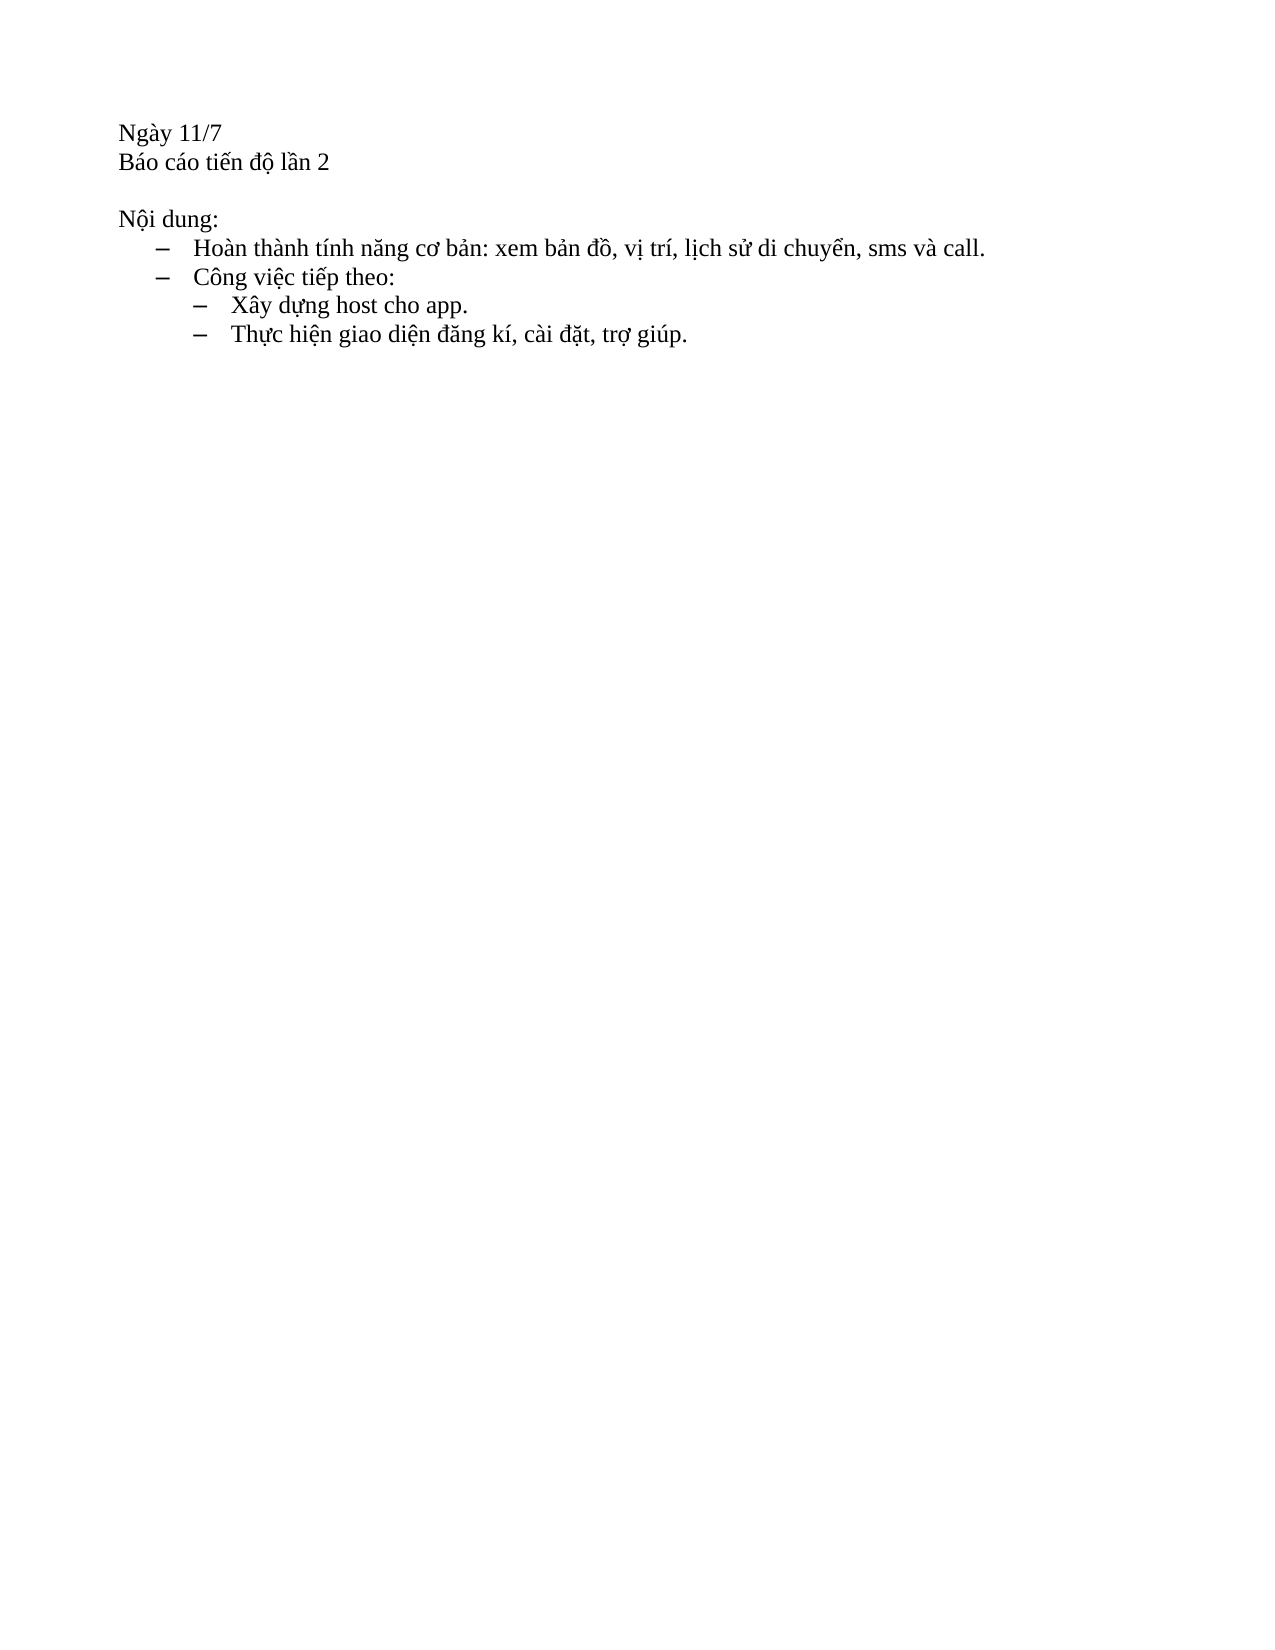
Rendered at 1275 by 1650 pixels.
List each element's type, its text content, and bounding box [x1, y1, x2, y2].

list Hoàn thành tính năng cơ bản: xem bản đồ, vị trí, lịch sử di chuyển, sms và call. [156, 233, 1157, 262]
text Nội dung: [118, 204, 1157, 233]
text Báo cáo tiến độ lần 2 [118, 147, 1157, 176]
list Công việc tiếp theo: [156, 262, 1157, 291]
list Xây dựng host cho app. [193, 291, 1157, 319]
list Thực hiện giao diện đăng kí, cài đặt, trợ giúp. [193, 319, 1157, 348]
text Ngày 11/7 [118, 118, 1157, 147]
